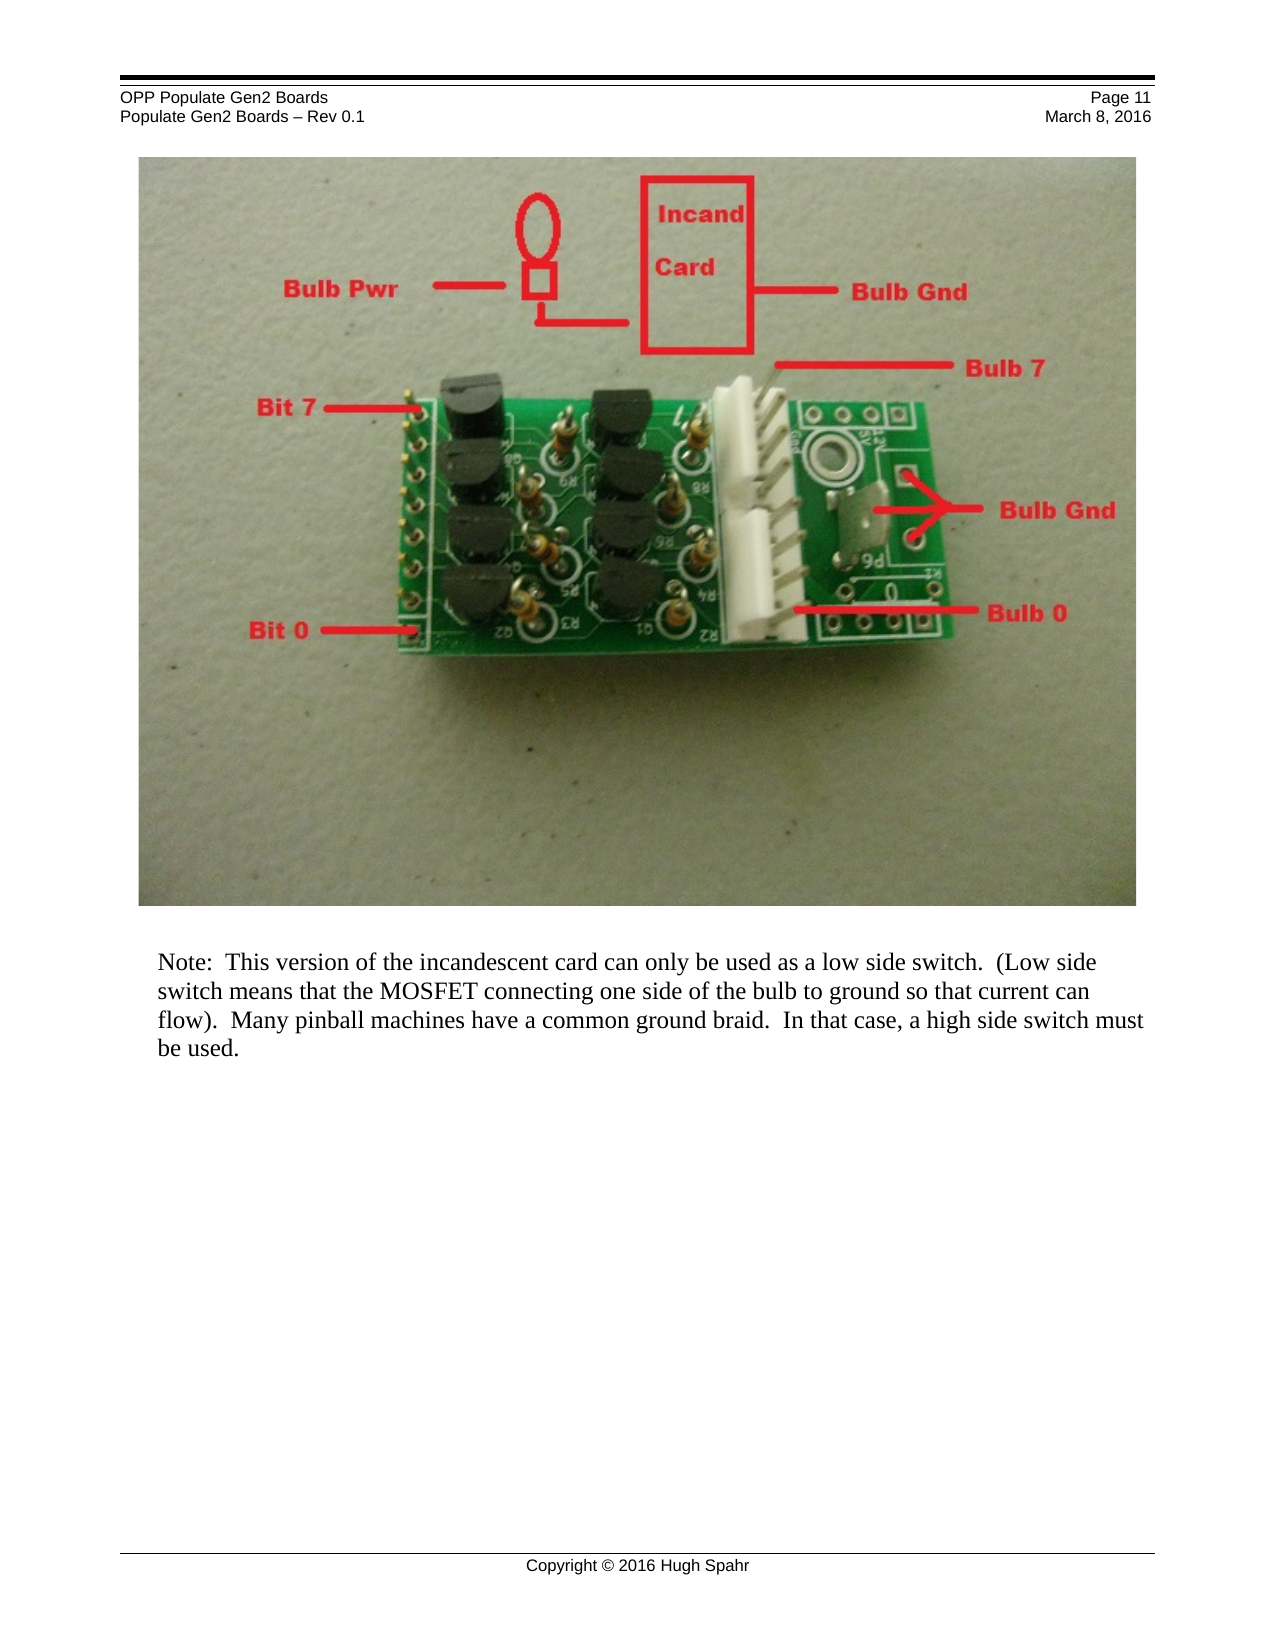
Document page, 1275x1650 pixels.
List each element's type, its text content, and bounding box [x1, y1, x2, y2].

picture [138, 157, 1137, 906]
text Note: This version of the incandescent card can only be used as a low side switch. (Low side switch means that the MOSFET connecting one side of the bulb to ground so that current can flow). Many pinball machines have a common ground braid. In that case, a high side switch must be used. [157, 947, 1155, 1062]
